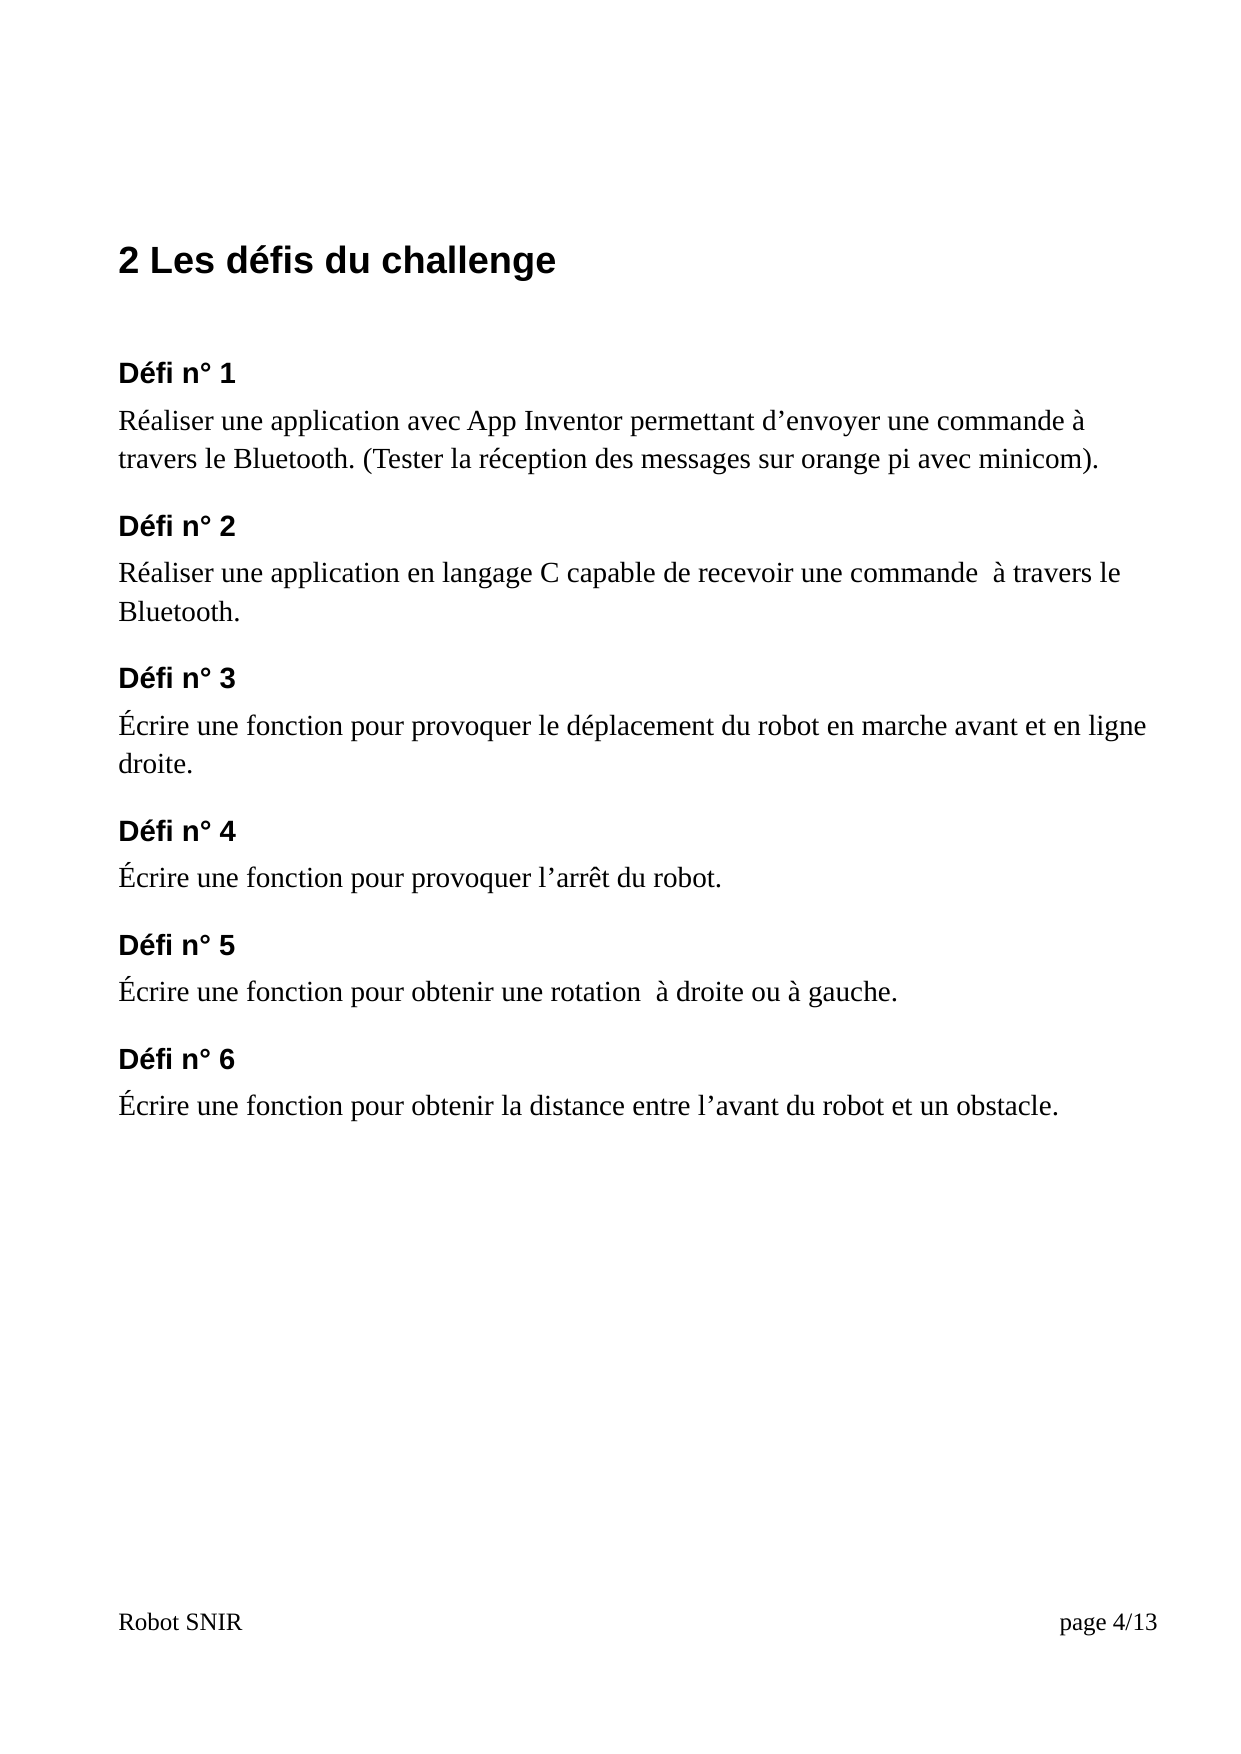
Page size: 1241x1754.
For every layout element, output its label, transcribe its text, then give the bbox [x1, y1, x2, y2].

text Réaliser une application avec App Inventor permettant d’envoyer une commande à travers le Bluetooth. (Tester la réception des messages sur orange pi avec minicom). [118, 403, 1157, 475]
subtitle Défi n° 4 [118, 814, 1157, 848]
text Écrire une fonction pour provoquer l’arrêt du robot. [118, 860, 1157, 894]
text Écrire une fonction pour obtenir une rotation à droite ou à gauche. [118, 974, 1157, 1007]
subtitle Défi n° 2 [118, 509, 1157, 543]
subtitle Défi n° 6 [118, 1042, 1157, 1075]
subtitle Défi n° 3 [118, 661, 1157, 695]
text Écrire une fonction pour obtenir la distance entre l’avant du robot et un obstacle. [118, 1088, 1157, 1121]
subtitle Défi n° 5 [118, 928, 1157, 961]
subtitle Défi n° 1 [118, 356, 1157, 390]
text Réaliser une application en langage C capable de recevoir une commande à travers le Bluetooth. [118, 555, 1157, 627]
subtitle 2 Les défis du challenge [118, 238, 1157, 282]
text Écrire une fonction pour provoquer le déplacement du robot en marche avant et en ligne droite. [118, 708, 1157, 780]
